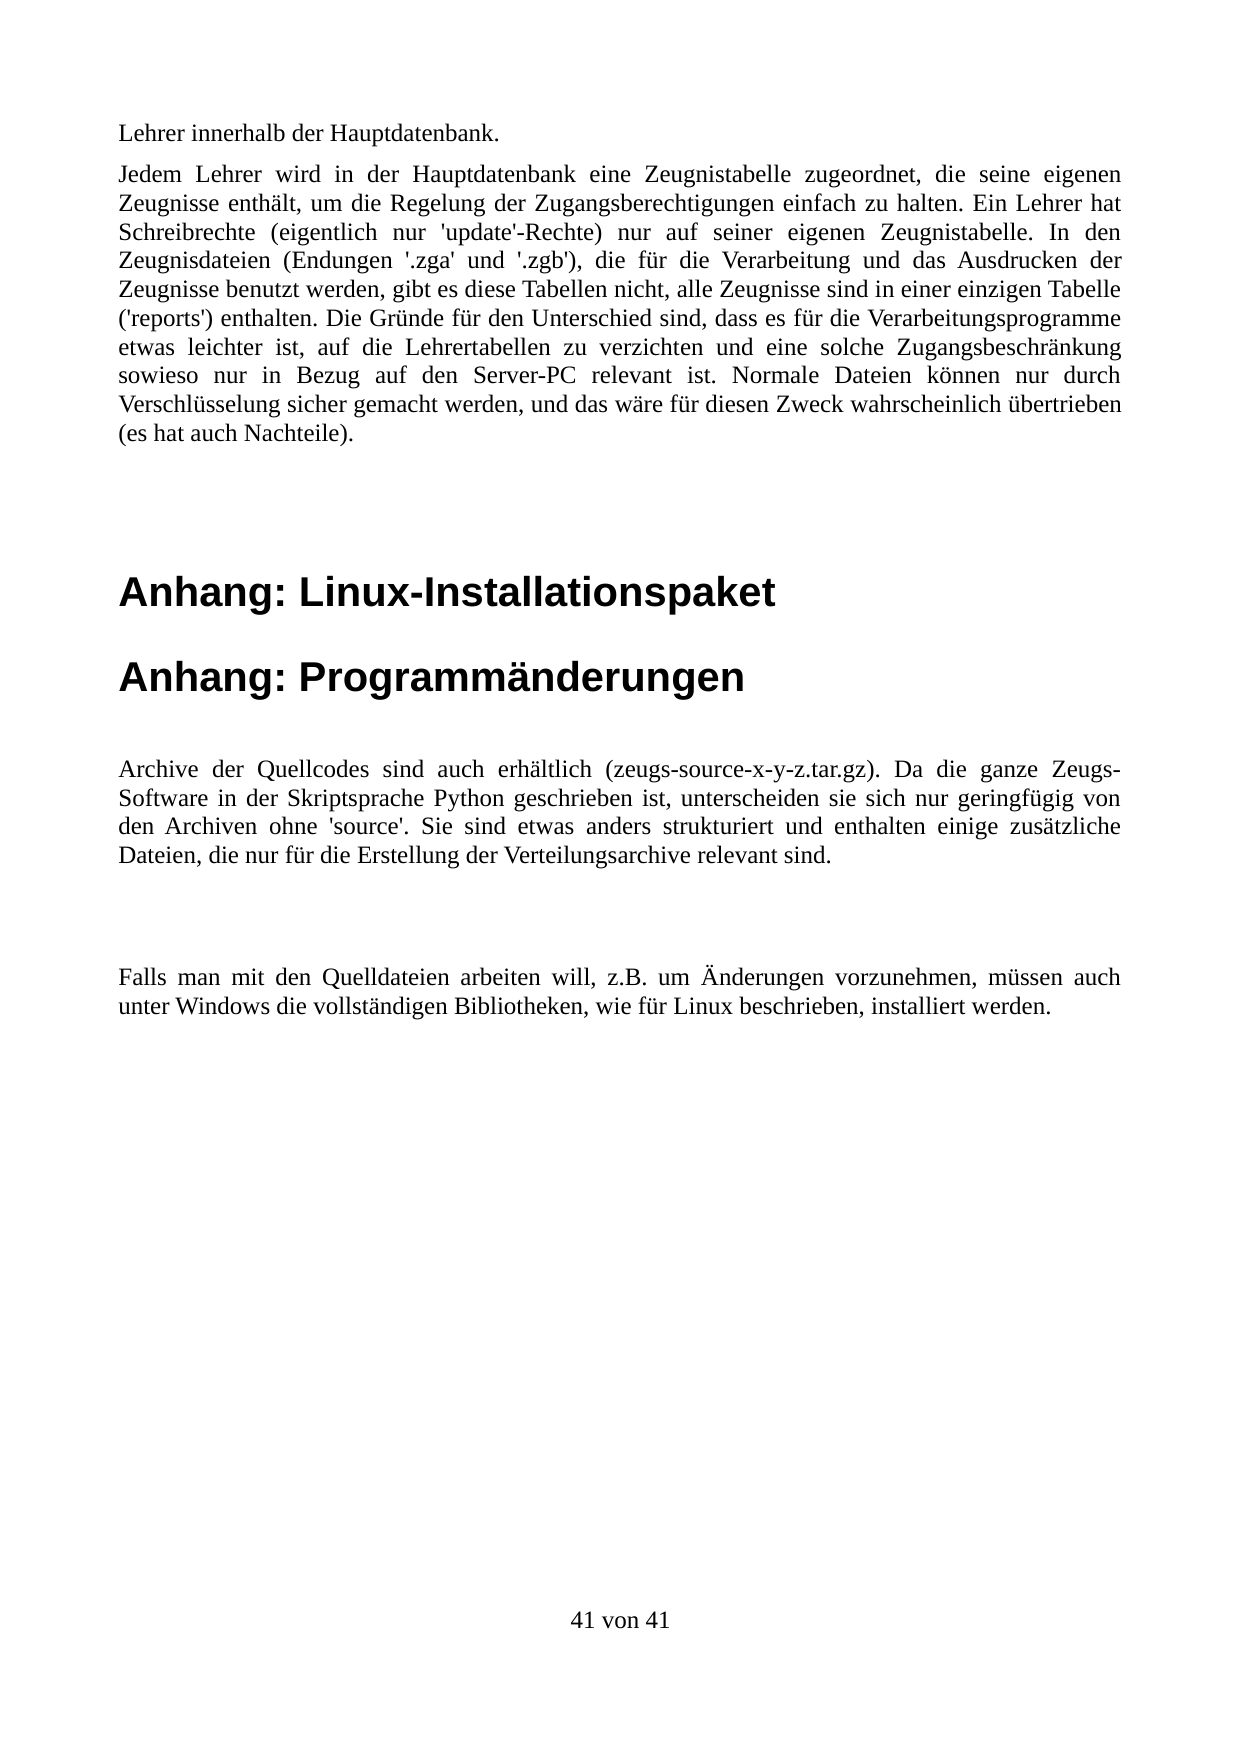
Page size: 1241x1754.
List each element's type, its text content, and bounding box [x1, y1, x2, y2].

subtitle Anhang: Linux-Installationspaket [118, 567, 1122, 615]
text Falls man mit den Quelldateien arbeiten will, z.B. um Änderungen vorzunehmen, müssen auch unter Windows die vollständigen Bibliotheken, wie für Linux beschrieben, installiert werden. [118, 962, 1122, 1019]
subtitle Anhang: Programmänderungen [118, 652, 1122, 700]
text Lehrer innerhalb der Hauptdatenbank. [118, 118, 1122, 147]
text Jedem Lehrer wird in der Hauptdatenbank eine Zeugnistabelle zugeordnet, die seine eigenen Zeugnisse enthält, um die Regelung der Zugangsberechtigungen einfach zu halten. Ein Lehrer hat Schreibrechte (eigentlich nur 'update'-Rechte) nur auf seiner eigenen Zeugnistabelle. In den Zeugnisdateien (Endungen '.zga' und '.zgb'), die für die Verarbeitung und das Ausdrucken der Zeugnisse benutzt werden, gibt es diese Tabellen nicht, alle Zeugnisse sind in einer einzigen Tabelle ('reports') enthalten. Die Gründe für den Unterschied sind, dass es für die Verarbeitungsprogramme etwas leichter ist, auf die Lehrertabellen zu verzichten und eine solche Zugangsbeschränkung sowieso nur in Bezug auf den Server-PC relevant ist. Normale Dateien können nur durch Verschlüsselung sicher gemacht werden, und das wäre für diesen Zweck wahrscheinlich übertrieben (es hat auch Nachteile). [118, 159, 1122, 447]
text Archive der Quellcodes sind auch erhältlich (zeugs-source-x-y-z.tar.gz). Da die ganze Zeugs-Software in der Skriptsprache Python geschrieben ist, unterscheiden sie sich nur geringfügig von den Archiven ohne 'source'. Sie sind etwas anders strukturiert und enthalten einige zusätzliche Dateien, die nur für die Erstellung der Verteilungsarchive relevant sind. [118, 754, 1122, 869]
